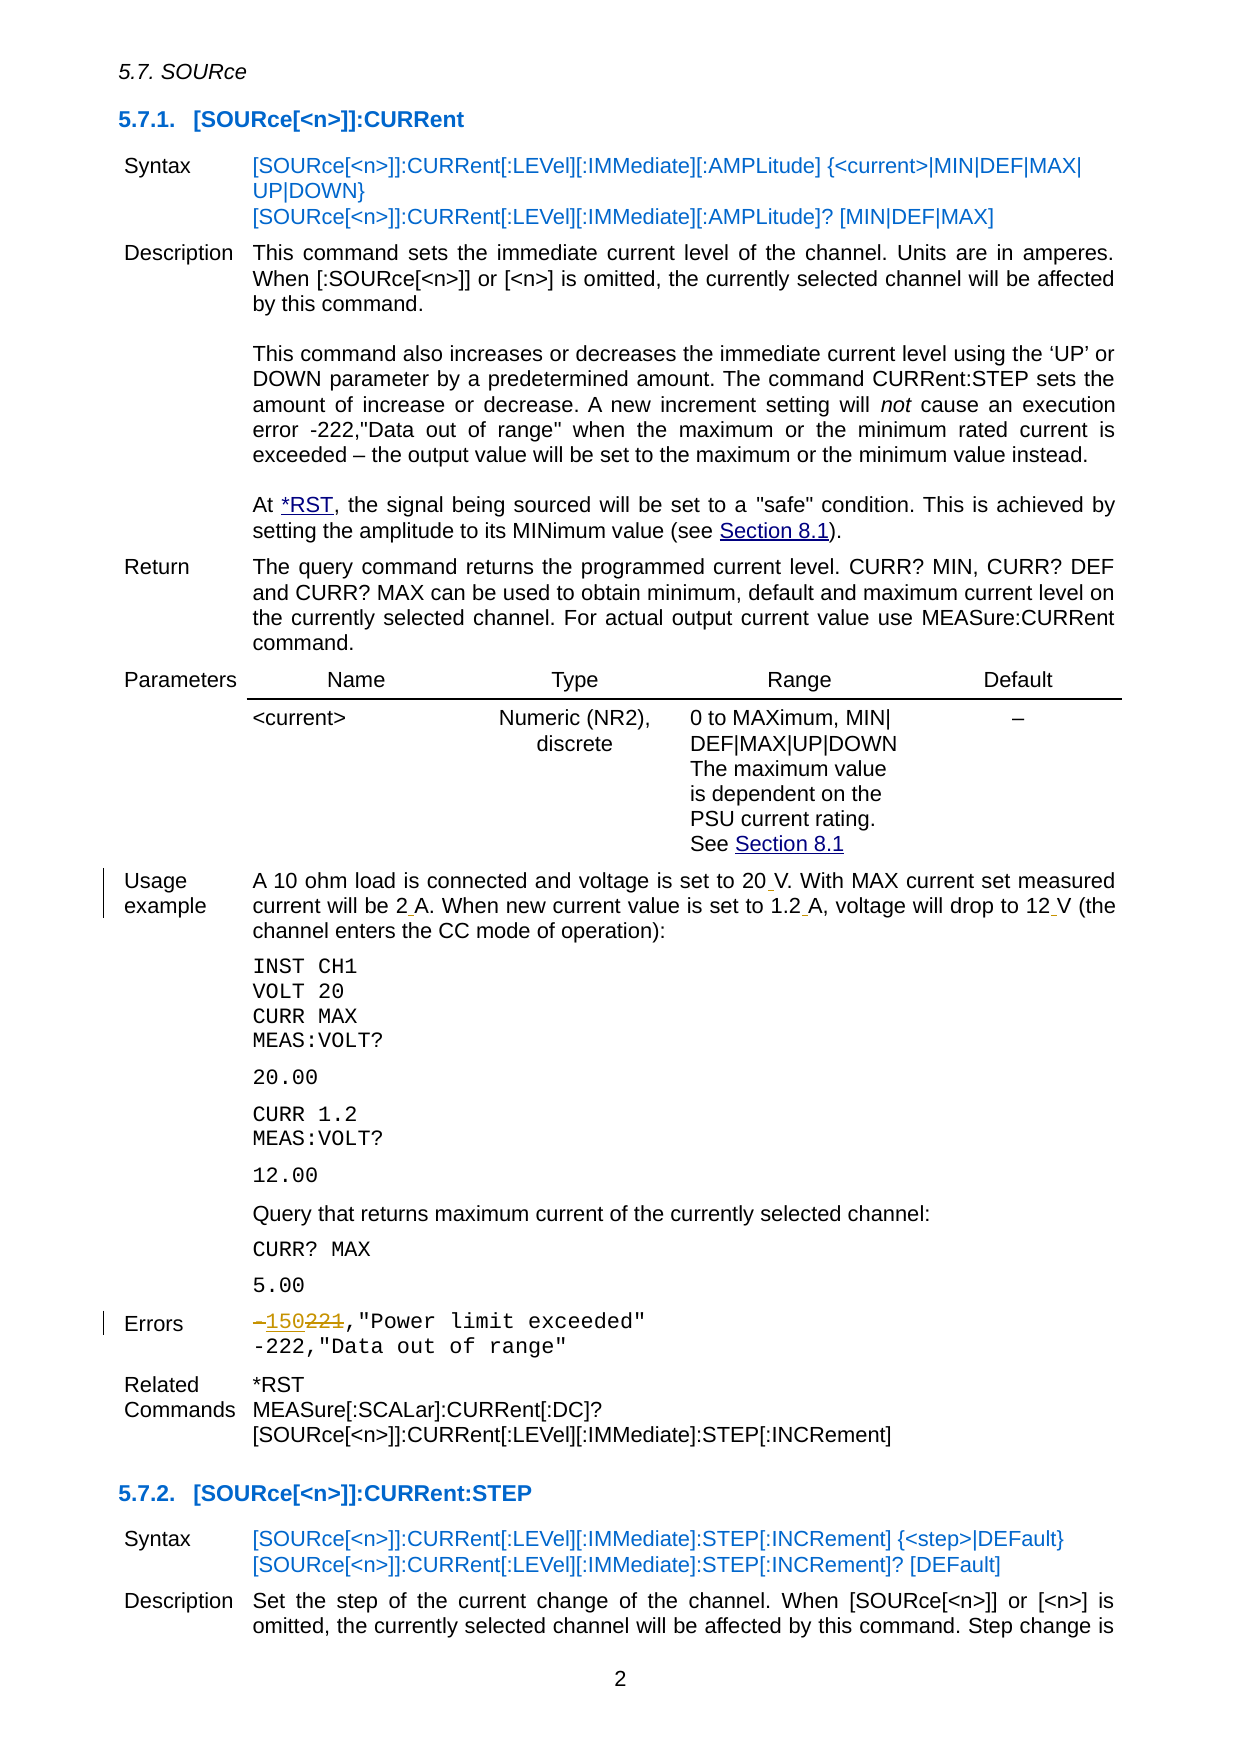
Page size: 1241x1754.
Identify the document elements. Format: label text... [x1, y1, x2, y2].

table_cell Return [118, 549, 247, 661]
table_cell Name [247, 661, 465, 697]
table_cell Usage example [118, 862, 247, 1305]
table_cell *RST MEASure[:SCALar]:CURRent[:DC]? [SOURce[<n>]]:CURRent[:LEVel][:IMMediate]:STEP[:INCRement] [247, 1366, 1122, 1453]
table_header Syntax [118, 1521, 247, 1582]
table_cell – [914, 700, 1122, 862]
table_header Syntax [118, 148, 247, 234]
subtitle [SOURce[<n>]]:CURRent:STEP [118, 1479, 1122, 1506]
table_header [SOURce[<n>]]:CURRent[:LEVel][:IMMediate][:AMPLitude] {<current>|MIN|DEF|MAX|UP|DOWN} [SOURce[<n>]]:CURRent[:LEVel][:IMMediate][:AMPLitude]? [MIN|DEF|MAX] [247, 148, 1122, 234]
table_cell This command sets the immediate current level of the channel. Units are in amperes. When [:SOURce[<n>]] or [<n>] is omitted, the currently selected channel will be affected by this command. This command also increases or decreases the immediate current level using the ‘UP’ or DOWN parameter by a predetermined amount. The command CURRent:STEP sets the amount of increase or decrease. A new increment setting will not cause an execution error -222,"Data out of range" when the maximum or the minimum rated current is exceeded – the output value will be set to the maximum or the minimum value instead. At *RST, the signal being sourced will be set to a "safe" condition. This is achieved by setting the amplitude to its MINimum value (see Section 8.1). [247, 235, 1122, 548]
table_cell Type [465, 661, 684, 697]
subtitle [SOURce[<n>]]:CURRent [118, 106, 1122, 133]
table_cell Errors [118, 1305, 247, 1366]
table_cell Range [684, 661, 914, 697]
table_cell Related Commands [118, 1366, 247, 1453]
table_cell Set the step of the current change of the channel. When [SOURce[<n>]] or [<n>] is omitted, the currently selected channel will be affected by this command. Step change is [247, 1583, 1122, 1644]
table_cell Parameters [118, 661, 247, 862]
table_header [SOURce[<n>]]:CURRent[:LEVel][:IMMediate]:STEP[:INCRement] {<step>|DEFault} [SOURce[<n>]]:CURRent[:LEVel][:IMMediate]:STEP[:INCRement]? [DEFault] [247, 1521, 1122, 1582]
table_cell Default [914, 661, 1122, 697]
table_cell A 10 ohm load is connected and voltage is set to 20 V. With MAX current set measured current will be 2 A. When new current value is set to 1.2 A, voltage will drop to 12 V (the channel enters the CC mode of operation): INST CH1 VOLT 20 CURR MAX MEAS:VOLT? 20.00 CURR 1.2 MEAS:VOLT? 12.00 Query that returns maximum current of the currently selected channel: CURR? MAX 5.00 [247, 862, 1122, 1305]
table_cell 0 to MAXimum, MIN|DEF|MAX|UP|DOWN The maximum value is dependent on the PSU current rating. See Section 8.1 [684, 700, 914, 862]
table_cell Description [118, 1583, 247, 1644]
table_cell Description [118, 235, 247, 548]
table_cell Numeric (NR2), discrete [465, 700, 684, 862]
table_cell The query command returns the programmed current level. CURR? MIN, CURR? DEF and CURR? MAX can be used to obtain minimum, default and maximum current level on the currently selected channel. For actual output current value use MEASure:CURRent command. [247, 549, 1122, 661]
table_cell 150,"Power limit exceeded" -222,"Data out of range" [247, 1305, 1122, 1366]
table_cell <current> [247, 700, 465, 862]
